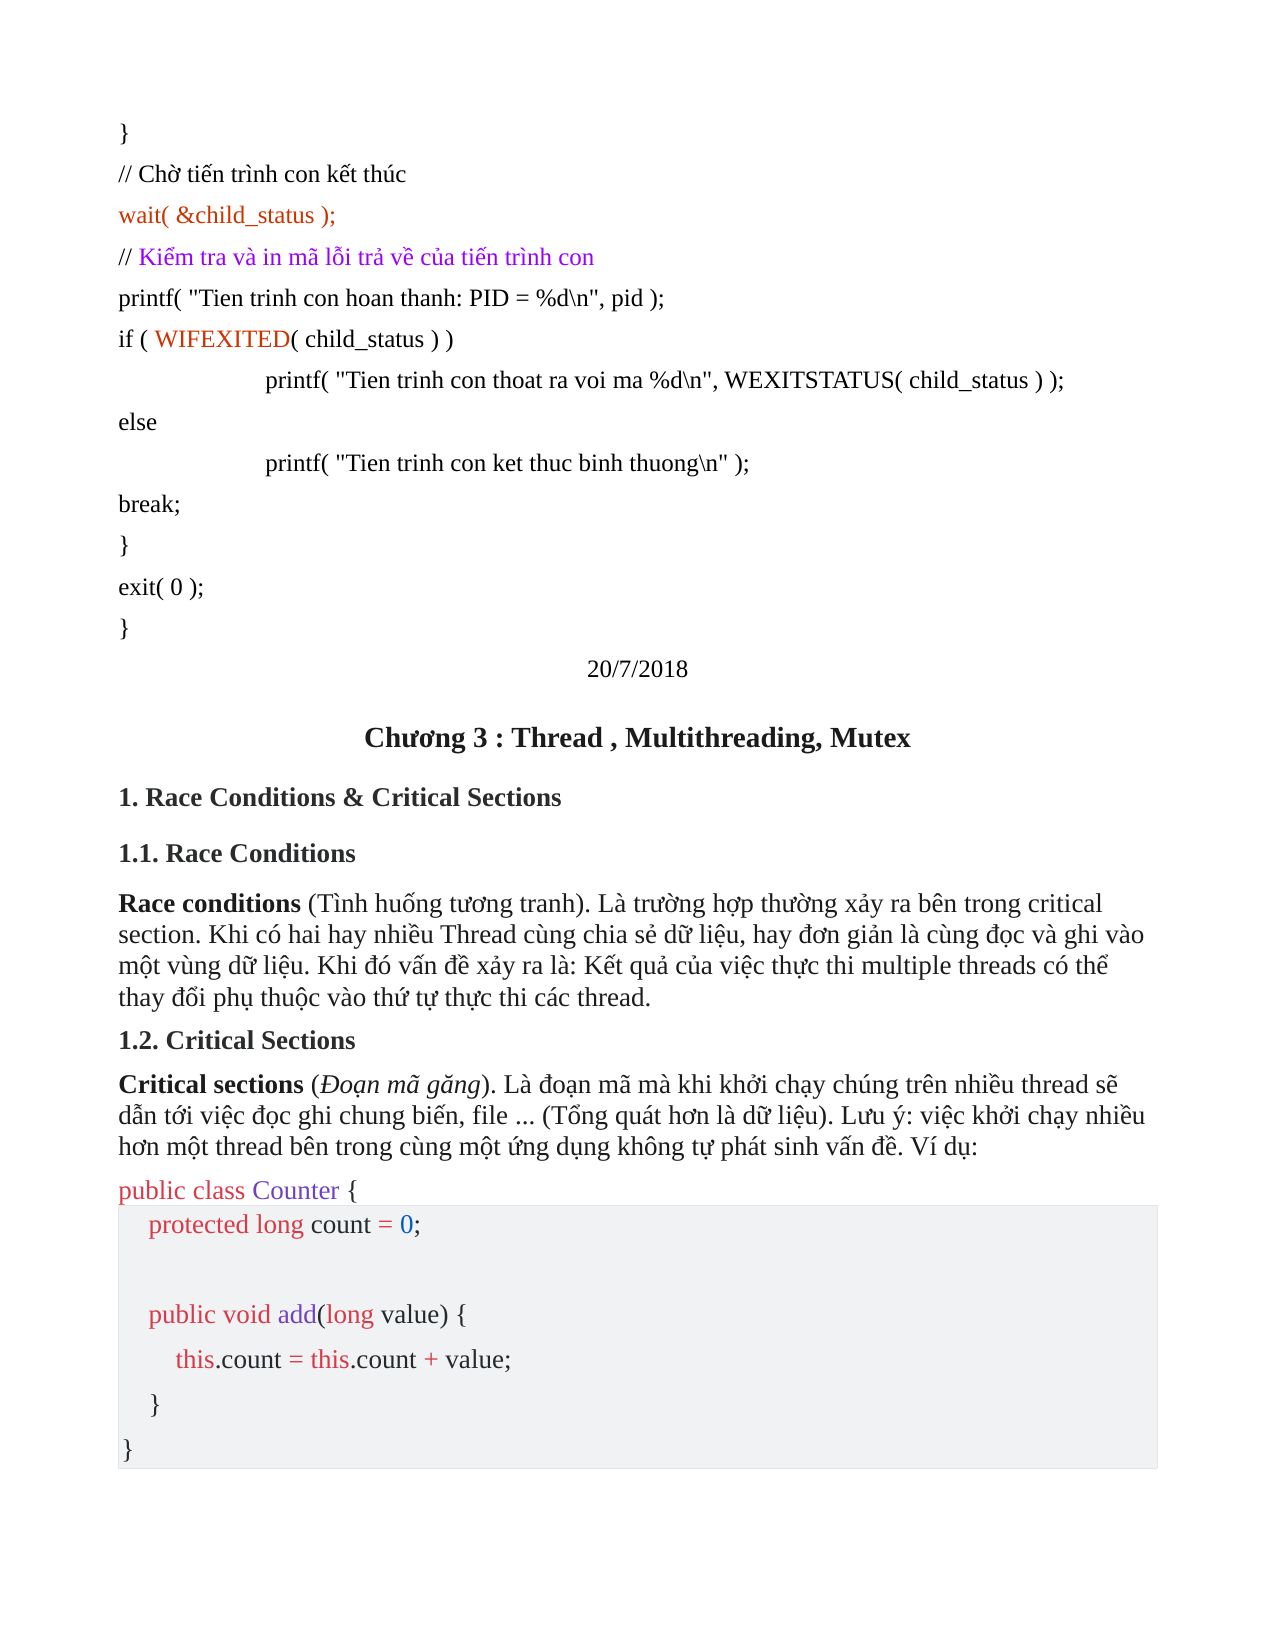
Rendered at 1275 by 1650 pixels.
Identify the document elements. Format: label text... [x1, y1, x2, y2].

subtitle 1.2. Critical Sections [118, 1024, 1157, 1055]
text } [118, 531, 1157, 559]
text } [118, 118, 1157, 147]
subtitle 1. Race Conditions & Critical Sections [118, 781, 1157, 812]
text // Kiểm tra và in mã lỗi trả về của tiến trình con [118, 242, 1157, 271]
text printf( "Tien trinh con hoan thanh: PID = %d\n", pid ); [118, 283, 1157, 312]
text else [118, 407, 1157, 436]
text break; [118, 489, 1157, 518]
text // Chờ tiến trình con kết thúc [118, 159, 1157, 188]
text } [119, 1431, 1157, 1468]
text 20/7/2018 [118, 654, 1157, 683]
text printf( "Tien trinh con thoat ra voi ma %d\n", WEXITSTATUS( child_status ) ); [118, 366, 1157, 394]
text wait( &child_status ); [118, 201, 1157, 229]
text exit( 0 ); [118, 572, 1157, 601]
subtitle Chương 3 : Thread , Multithreading, Mutex [118, 721, 1157, 754]
text this.count = this.count + value; [119, 1340, 1157, 1374]
text } [118, 613, 1157, 642]
text printf( "Tien trinh con ket thuc binh thuong\n" ); [118, 448, 1157, 477]
text } [119, 1385, 1157, 1419]
text Critical sections (Đoạn mã găng). Là đoạn mã mà khi khởi chạy chúng trên nhiều thread sẽ dẫn tới việc đọc ghi chung biến, file ... (Tổng quát hơn là dữ liệu). Lưu ý: việc khởi chạy nhiều hơn một thread bên trong cùng một ứng dụng không tự phát sinh vấn đề. Ví dụ: [118, 1068, 1157, 1161]
text public class Counter { [118, 1174, 1157, 1205]
text if ( WIFEXITED( child_status ) ) [118, 324, 1157, 353]
text protected long count = 0; [119, 1206, 1157, 1239]
text Race conditions (Tình huống tương tranh). Là trường hợp thường xảy ra bên trong critical section. Khi có hai hay nhiều Thread cùng chia sẻ dữ liệu, hay đơn giản là cùng đọc và ghi vào một vùng dữ liệu. Khi đó vấn đề xảy ra là: Kết quả của việc thực thi multiple threads có thể thay đổi phụ thuộc vào thứ tự thực thi các thread. [118, 887, 1157, 1012]
subtitle 1.1. Race Conditions [118, 837, 1157, 868]
text public void add(long value) { [119, 1295, 1157, 1329]
